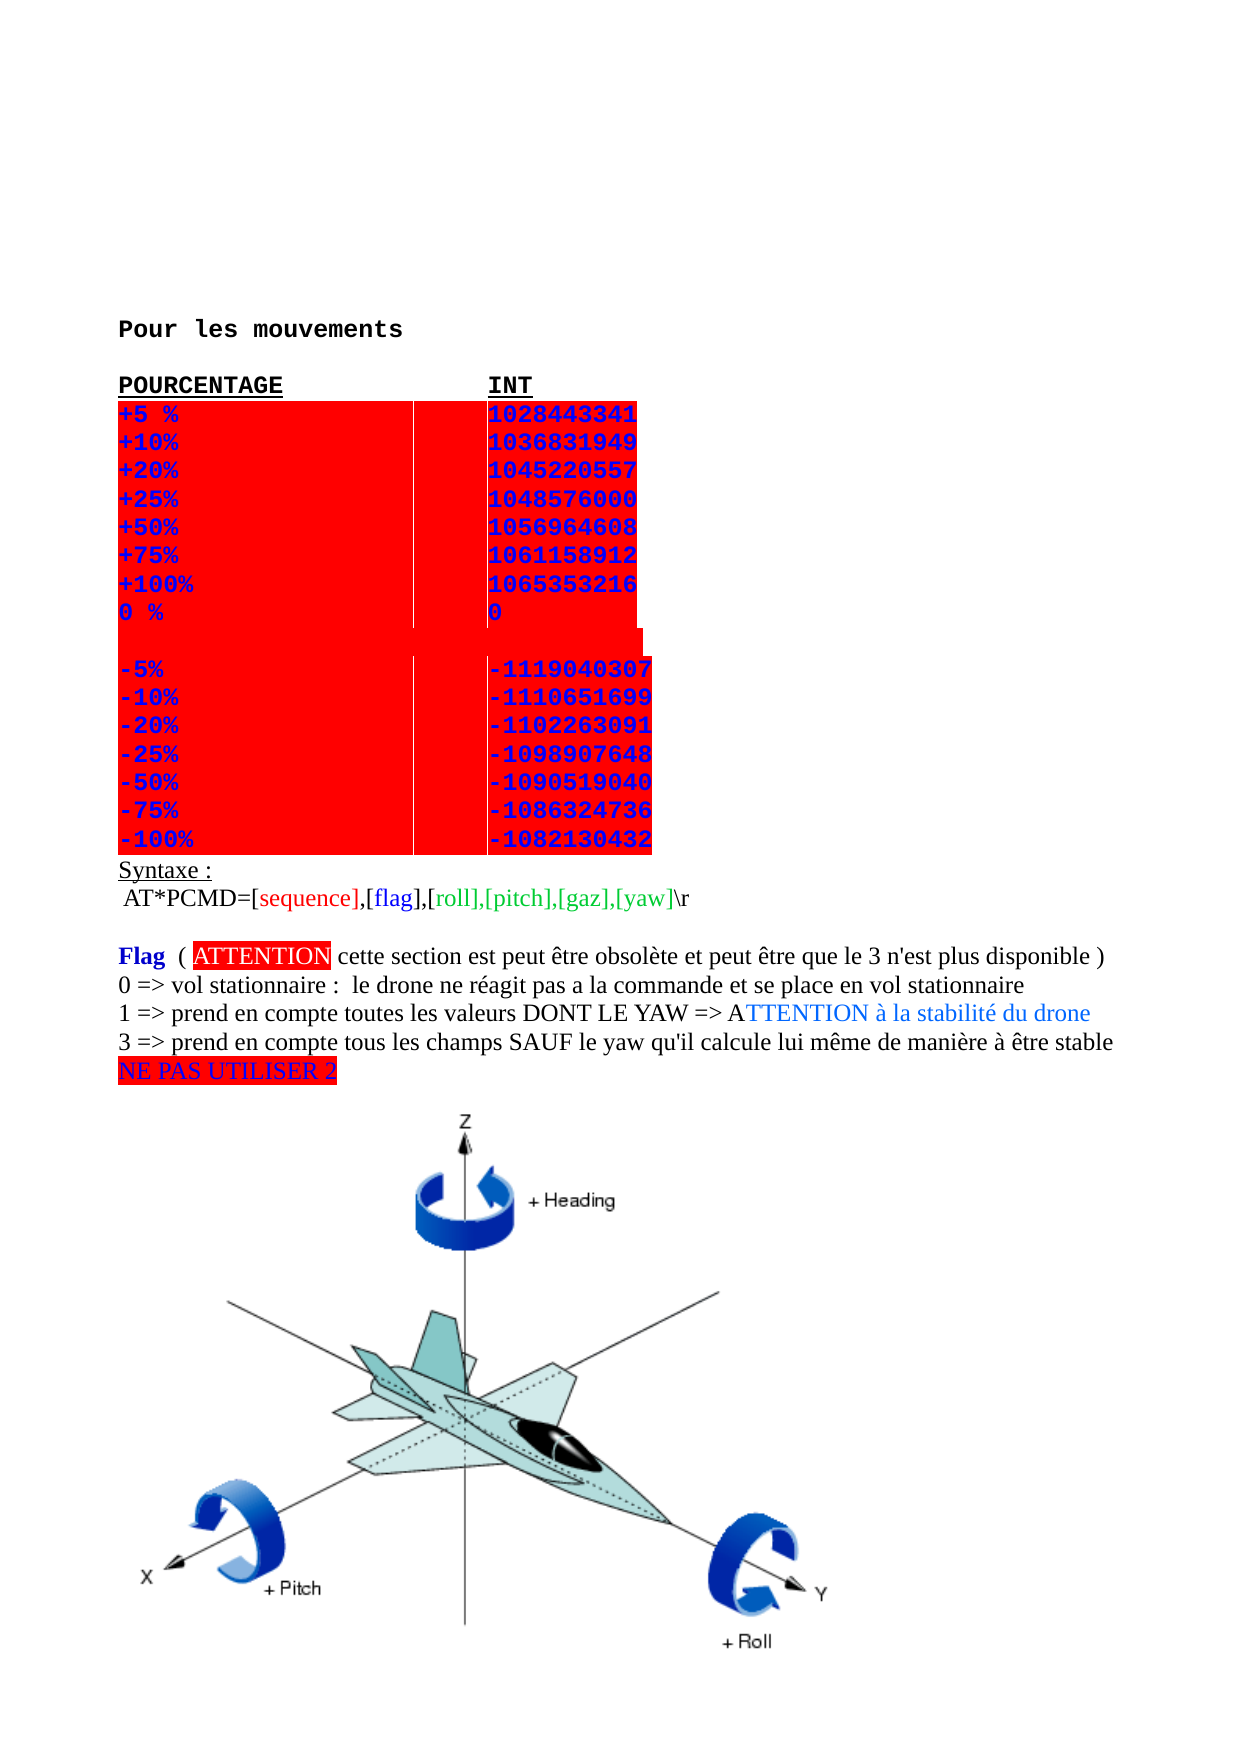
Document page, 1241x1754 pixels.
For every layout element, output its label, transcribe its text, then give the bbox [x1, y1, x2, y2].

text -100% -1082130432 [118, 826, 1122, 855]
text +100% 1065353216 [118, 571, 1122, 600]
text Pour les mouvements [118, 316, 1122, 345]
text +20% 1045220557 [118, 458, 1122, 486]
text -25% -1098907648 [118, 741, 1122, 770]
text +10% 1036831949 [118, 430, 1122, 458]
text 0 => vol stationnaire : le drone ne réagit pas a la commande et se place en vol stationnaire [118, 970, 1122, 998]
text -5% -1119040307 [118, 656, 1122, 685]
text Flag ( ATTENTION cette section est peut être obsolète et peut être que le 3 n'est plus disponible ) [118, 941, 1122, 970]
picture [125, 1099, 843, 1664]
text +75% 1061158912 [118, 543, 1122, 571]
text 3 => prend en compte tous les champs SAUF le yaw qu'il calcule lui même de manière à être stable [118, 1027, 1122, 1056]
text 0 % 0 [118, 600, 1122, 628]
text Syntaxe : [118, 855, 1122, 883]
text -75% -1086324736 [118, 798, 1122, 826]
text -10% -1110651699 [118, 685, 1122, 713]
text +5 % 1028443341 [118, 401, 1122, 430]
text NE PAS UTILISER 2 [118, 1056, 1122, 1085]
text +50% 1056964608 [118, 515, 1122, 543]
text +25% 1048576000 [118, 486, 1122, 515]
text AT*PCMD=[sequence],[flag],[roll],[pitch],[gaz],[yaw]\r [118, 883, 1122, 912]
text POURCENTAGE INT [118, 373, 1122, 401]
text -50% -1090519040 [118, 770, 1122, 798]
text 1 => prend en compte toutes les valeurs DONT LE YAW => ATTENTION à la stabilité du drone [118, 998, 1122, 1027]
text -20% -1102263091 [118, 713, 1122, 741]
